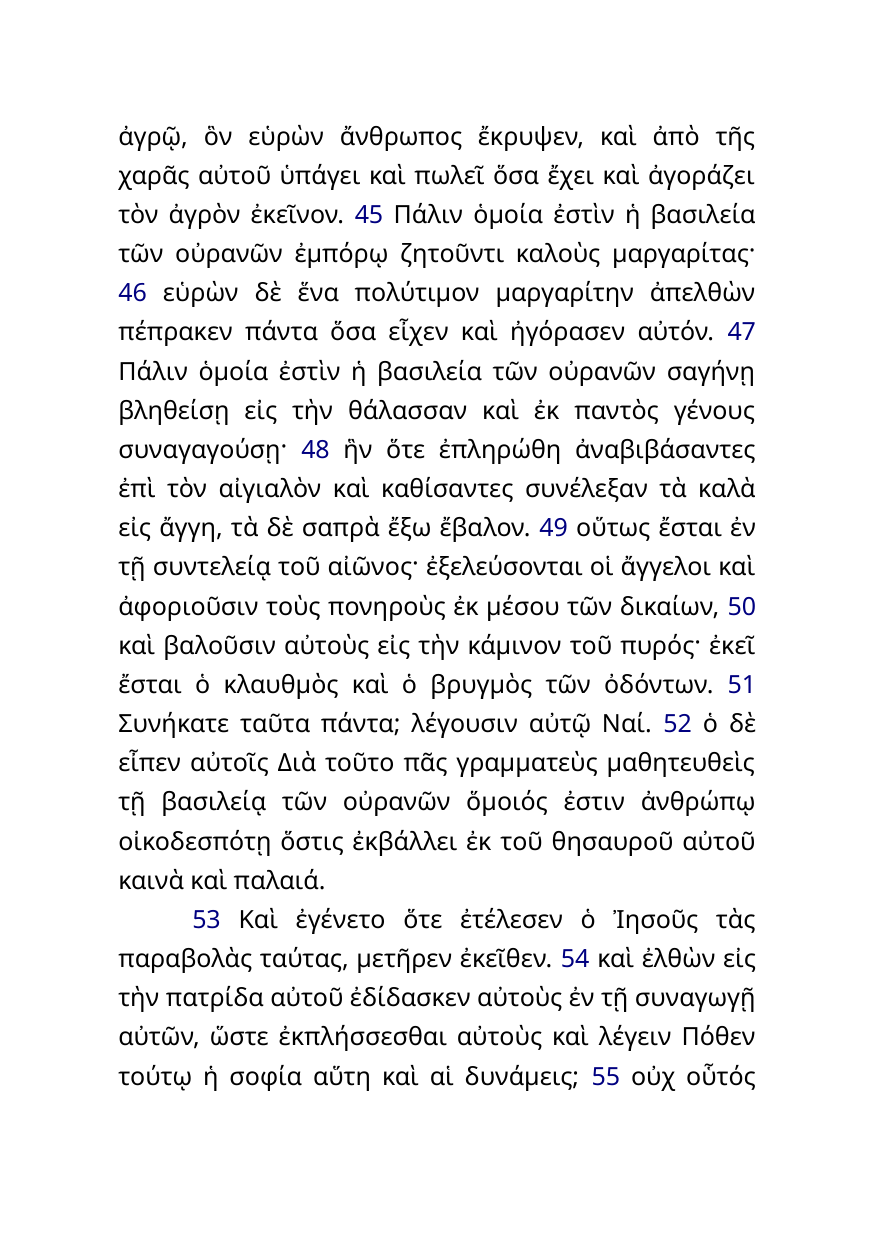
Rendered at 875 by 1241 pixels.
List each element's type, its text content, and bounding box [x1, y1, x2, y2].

text 53 Καὶ ἐγένετο ὅτε ἐτέλεσεν ὁ Ἰησοῦς τὰς παραβολὰς ταύτας, μετῆρεν ἐκεῖθεν. 54 καὶ ἐλθὼν εἰς τὴν πατρίδα αὐτοῦ ἐδίδασκεν αὐτοὺς ἐν τῇ συναγωγῇ αὐτῶν, ὥστε ἐκπλήσσεσθαι αὐτοὺς καὶ λέγειν Πόθεν τούτῳ ἡ σοφία αὕτη καὶ αἱ δυνάμεις; 55 οὐχ οὗτός [118, 901, 756, 1092]
text ἀγρῷ, ὃν εὑρὼν ἄνθρωπος ἔκρυψεν, καὶ ἀπὸ τῆς χαρᾶς αὐτοῦ ὑπάγει καὶ πωλεῖ ὅσα ἔχει καὶ ἀγοράζει τὸν ἀγρὸν ἐκεῖνον. 45 Πάλιν ὁμοία ἐστὶν ἡ βασιλεία τῶν οὐρανῶν ἐμπόρῳ ζητοῦντι καλοὺς μαργαρίτας· 46 εὑρὼν δὲ ἕνα πολύτιμον μαργαρίτην ἀπελθὼν πέπρακεν πάντα ὅσα εἶχεν καὶ ἠγόρασεν αὐτόν. 47 Πάλιν ὁμοία ἐστὶν ἡ βασιλεία τῶν οὐρανῶν σαγήνῃ βληθείσῃ εἰς τὴν θάλασσαν καὶ ἐκ παντὸς γένους συναγαγούσῃ· 48 ἣν ὅτε ἐπληρώθη ἀναβιβάσαντες ἐπὶ τὸν αἰγιαλὸν καὶ καθίσαντες συνέλεξαν τὰ καλὰ εἰς ἄγγη, τὰ δὲ σαπρὰ ἔξω ἔβαλον. 49 οὕτως ἔσται ἐν τῇ συντελείᾳ τοῦ αἰῶνος· ἐξελεύσονται οἱ ἄγγελοι καὶ ἀφοριοῦσιν τοὺς πονηροὺς ἐκ μέσου τῶν δικαίων, 50 καὶ βαλοῦσιν αὐτοὺς εἰς τὴν κάμινον τοῦ πυρός· ἐκεῖ ἔσται ὁ κλαυθμὸς καὶ ὁ βρυγμὸς τῶν ὀδόντων. 51 Συνήκατε ταῦτα πάντα; λέγουσιν αὐτῷ Ναί. 52 ὁ δὲ εἶπεν αὐτοῖς Διὰ τοῦτο πᾶς γραμματεὺς μαθητευθεὶς τῇ βασιλείᾳ τῶν οὐρανῶν ὅμοιός ἐστιν ἀνθρώπῳ οἰκοδεσπότῃ ὅστις ἐκβάλλει ἐκ τοῦ θησαυροῦ αὐτοῦ καινὰ καὶ παλαιά. [118, 118, 756, 896]
